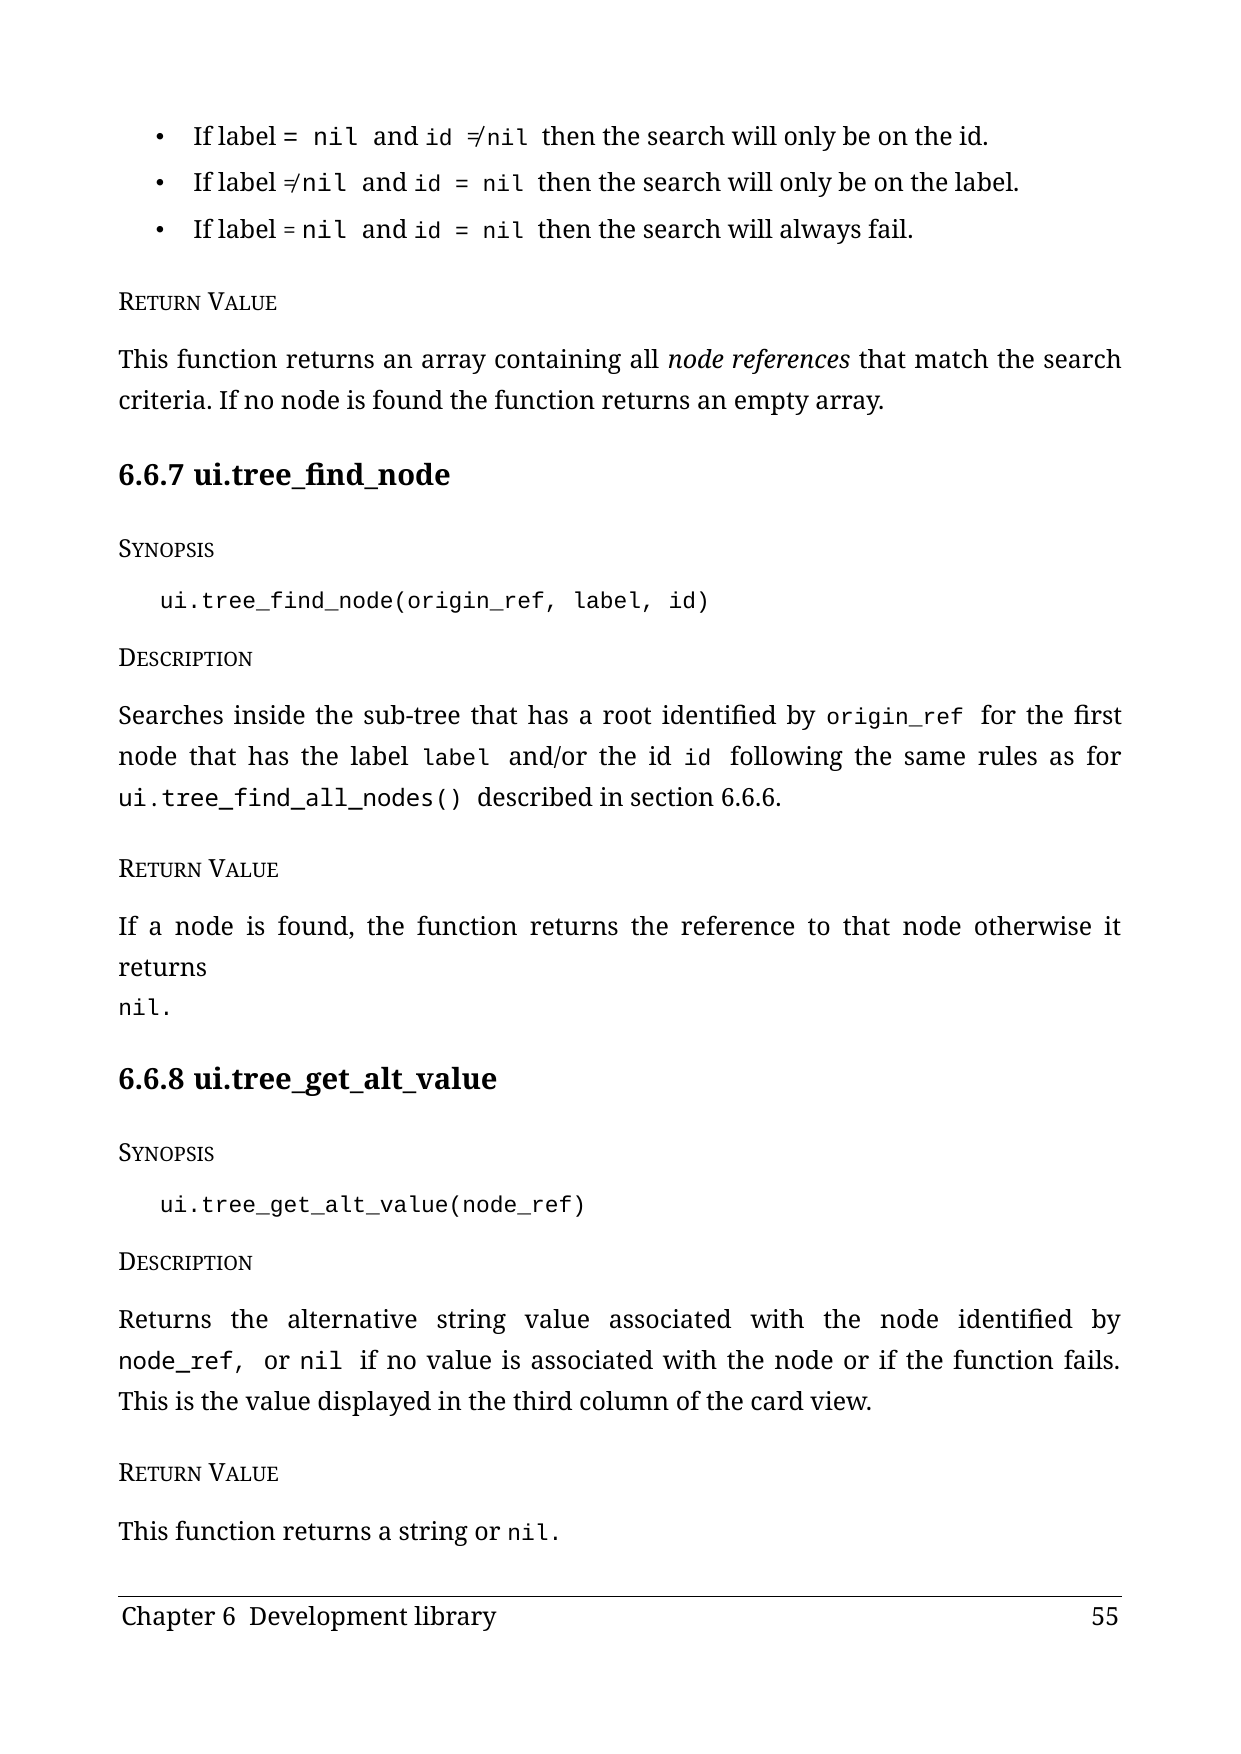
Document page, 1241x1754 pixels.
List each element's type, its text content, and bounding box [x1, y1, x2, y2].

text Returns the alternative string value associated with the node identified by node_ref, or nil if no value is associated with the node or if the function fails. This is the value displayed in the third column of the card view. [118, 1302, 1122, 1418]
text This function returns an array containing all node references that match the search criteria. If no node is found the function returns an empty array. [118, 342, 1122, 417]
subtitle Return Value [118, 851, 1122, 885]
text nil. [118, 997, 1122, 1023]
subtitle Description [118, 640, 1122, 673]
subtitle Return Value [118, 1455, 1122, 1489]
subtitle Description [118, 1244, 1122, 1278]
subtitle Synopsis [118, 1135, 1122, 1169]
text If a node is found, the function returns the reference to that node otherwise it returns [118, 909, 1122, 984]
list If label = nil and id ≠ nil then the search will only be on the id. [156, 118, 1122, 152]
text ui.tree_get_alt_value(node_ref) [159, 1193, 1122, 1219]
text Searches inside the sub-tree that has a root identified by origin_ref for the first node that has the label label and/or the id id following the same rules as for ui.tree_find_all_nodes() described in section 6.6.6. [118, 698, 1122, 813]
subtitle ui.tree_get_alt_value [118, 1058, 1122, 1098]
subtitle Synopsis [118, 531, 1122, 565]
subtitle Return Value [118, 284, 1122, 318]
list If label ≠ nil and id = nil then the search will only be on the label. [156, 165, 1122, 199]
list If label = nil and id = nil then the search will always fail. [156, 212, 1122, 246]
text ui.tree_find_node(origin_ref, label, id) [159, 589, 1122, 615]
subtitle ui.tree_find_node [118, 454, 1122, 494]
text This function returns a string or nil. [118, 1513, 1122, 1547]
